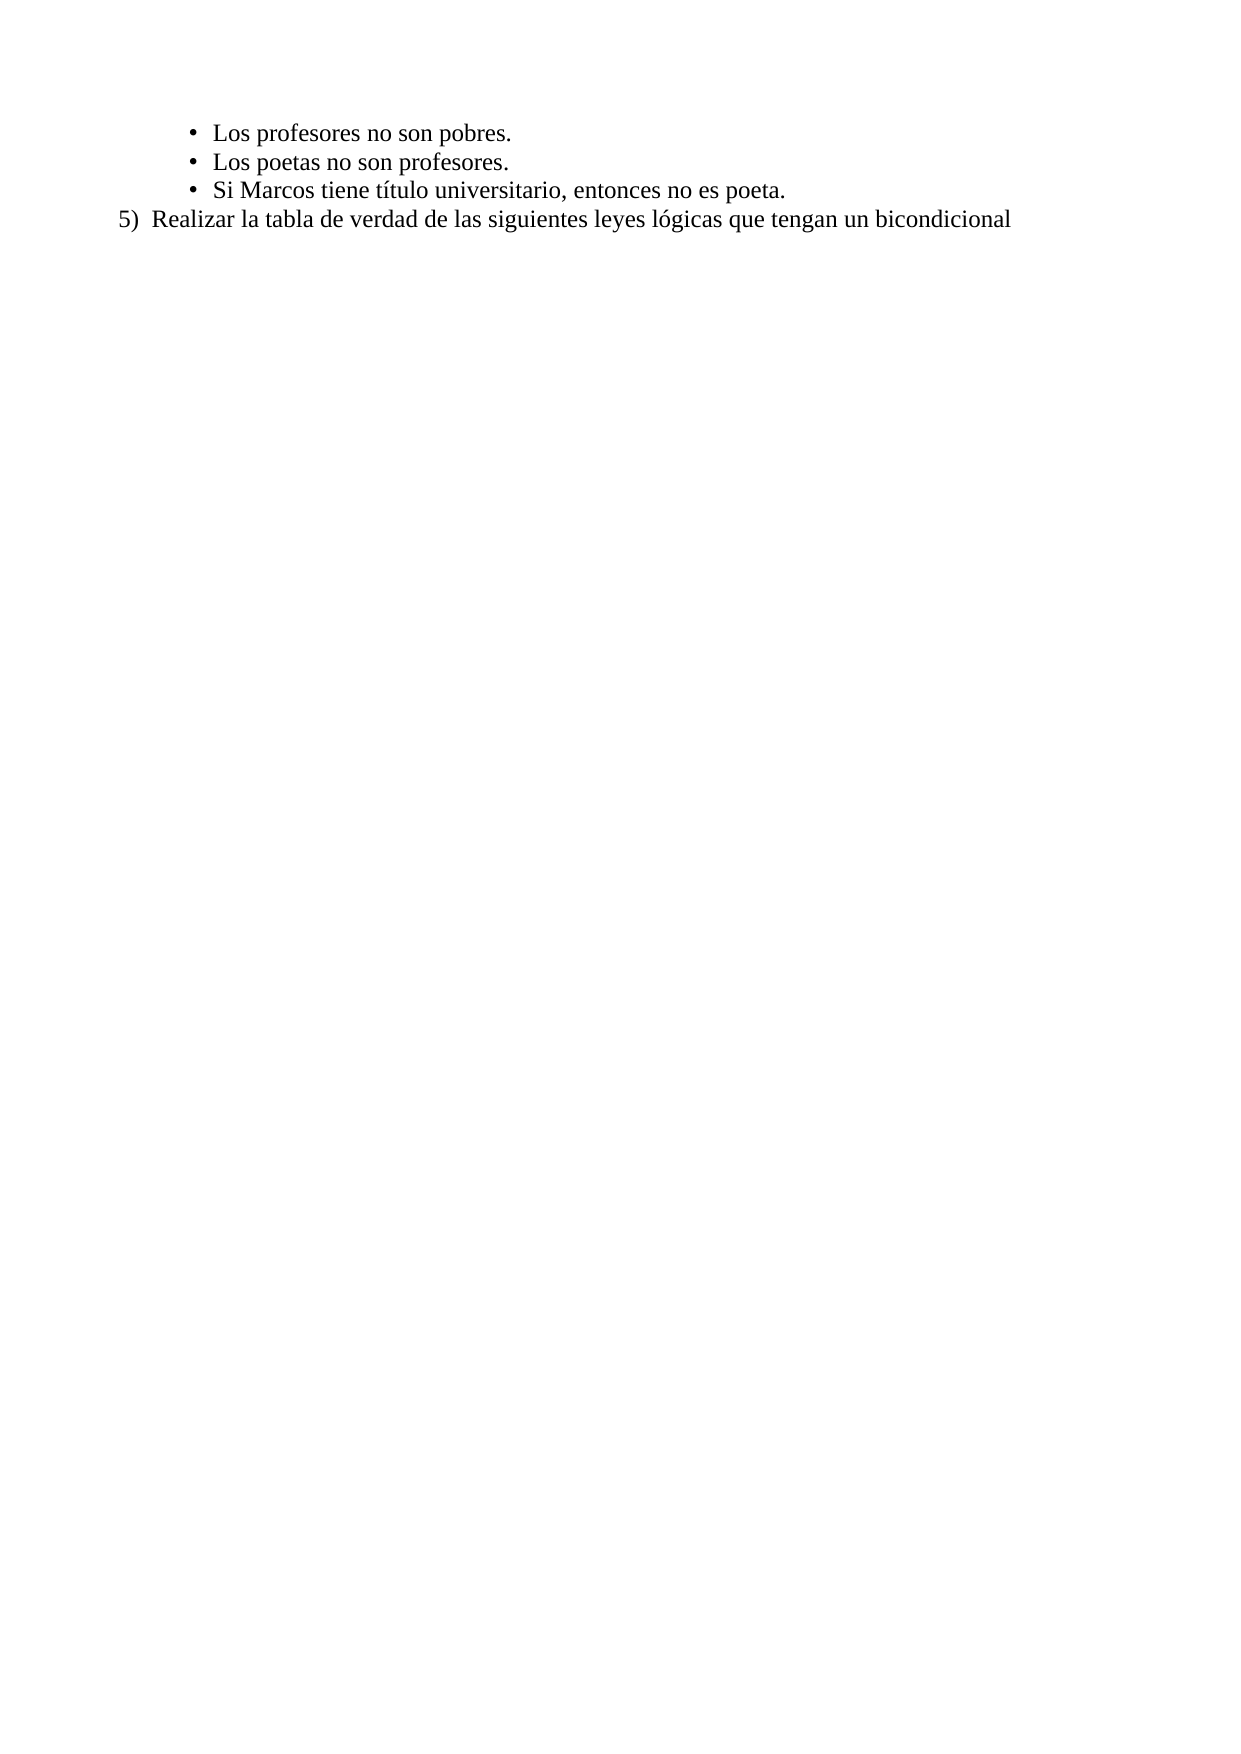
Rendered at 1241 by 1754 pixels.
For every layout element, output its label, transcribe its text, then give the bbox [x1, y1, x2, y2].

list Los poetas no son profesores. [189, 147, 1122, 176]
list Si Marcos tiene título universitario, entonces no es poeta. [189, 176, 1122, 204]
list Los profesores no son pobres. [189, 118, 1122, 147]
text 5) Realizar la tabla de verdad de las siguientes leyes lógicas que tengan un bicondicional [118, 204, 1122, 233]
